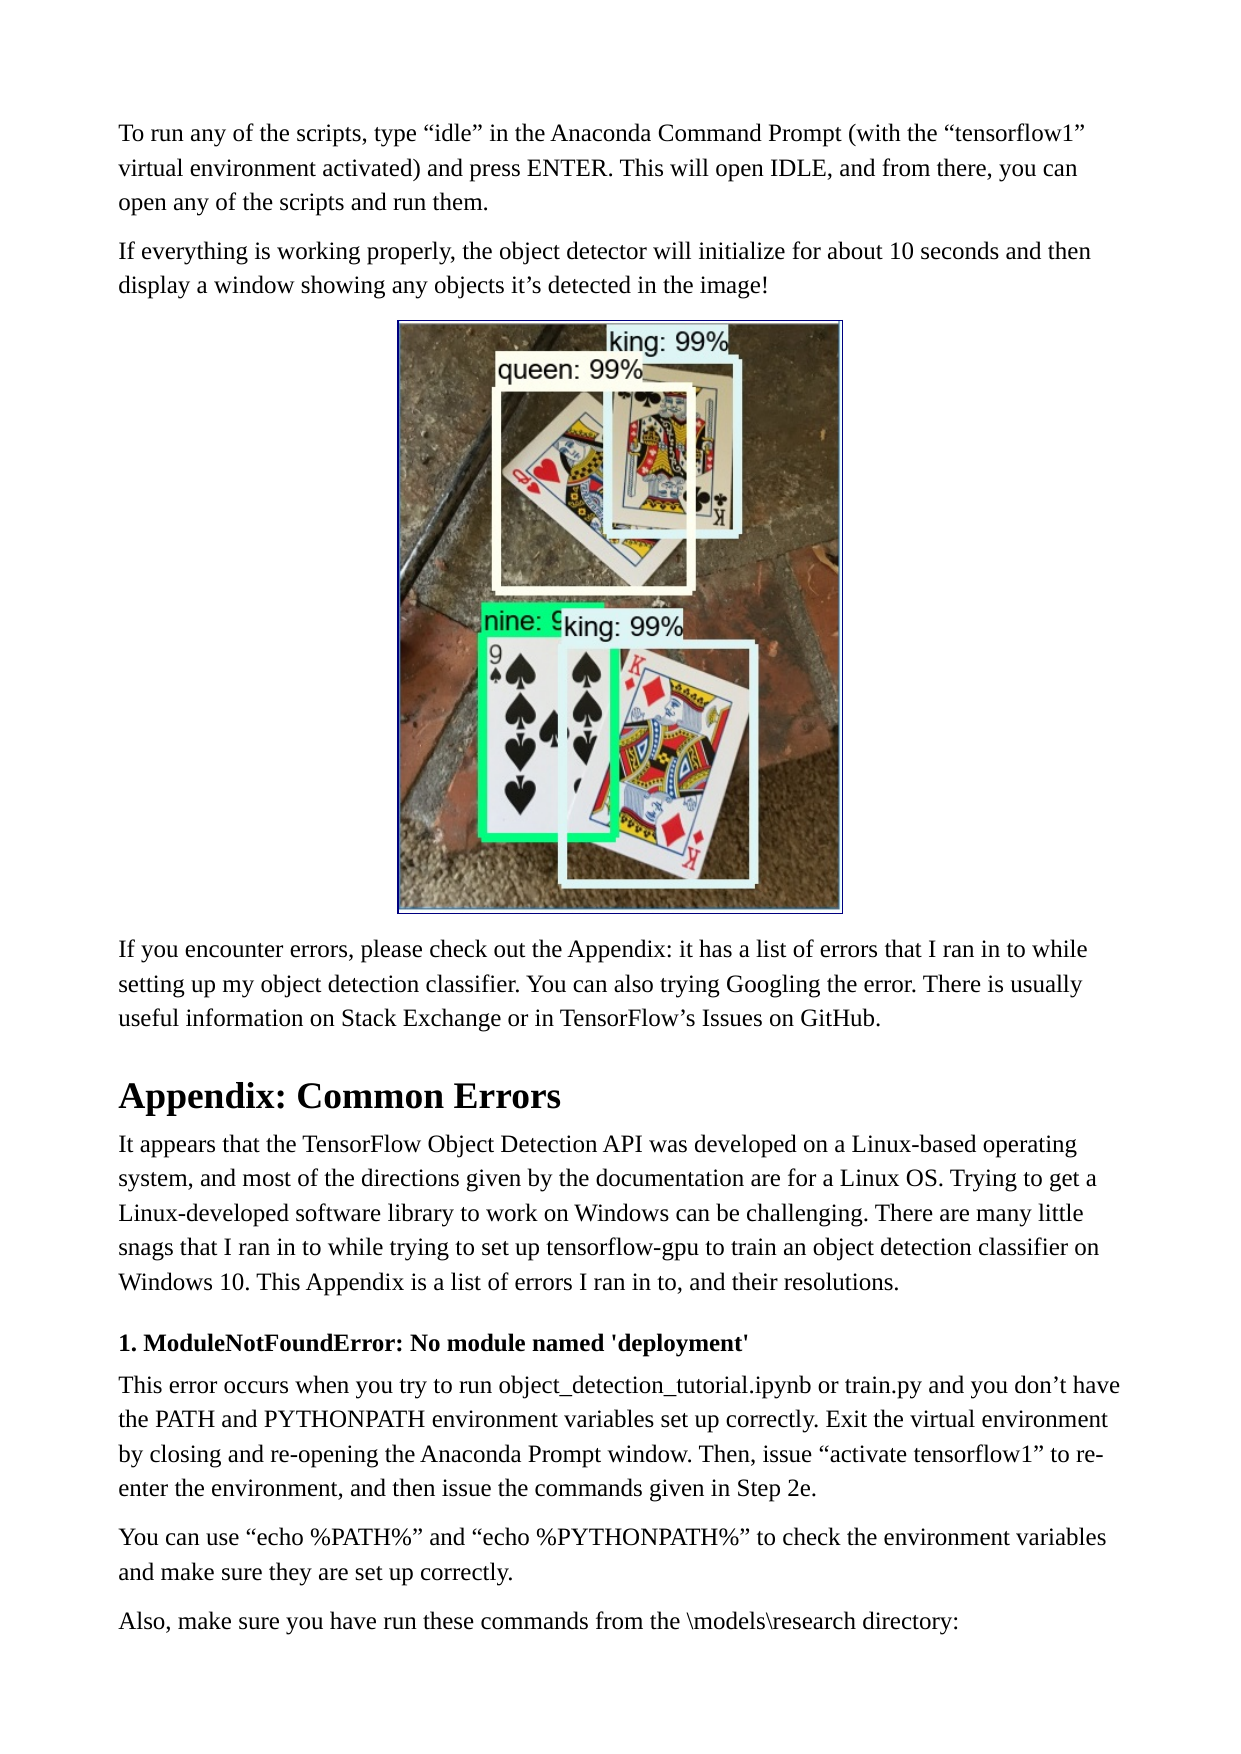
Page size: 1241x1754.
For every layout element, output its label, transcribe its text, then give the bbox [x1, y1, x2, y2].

subtitle Appendix: Common Errors [118, 1073, 1122, 1116]
text To run any of the scripts, type “idle” in the Anaconda Command Prompt (with the “tensorflow1” virtual environment activated) and press ENTER. This will open IDLE, and from there, you can open any of the scripts and run them. [118, 118, 1122, 216]
text This error occurs when you try to run object_detection_tutorial.ipynb or train.py and you don’t have the PATH and PYTHONPATH environment variables set up correctly. Exit the virtual environment by closing and re-opening the Anaconda Prompt window. Then, issue “activate tensorflow1” to re-enter the environment, and then issue the commands given in Step 2e. [118, 1370, 1122, 1502]
subtitle 1. ModuleNotFoundError: No module named 'deployment' [118, 1328, 1122, 1357]
text If you encounter errors, please check out the Appendix: it has a list of errors that I ran in to while setting up my object detection classifier. You can also trying Googling the error. There is usually useful information on Stack Exchange or in TensorFlow’s Issues on GitHub. [118, 934, 1122, 1032]
text Also, make sure you have run these commands from the \models\research directory: [118, 1606, 1122, 1634]
picture [399, 321, 842, 913]
text If everything is working properly, the object detector will initialize for about 10 seconds and then display a window showing any objects it’s detected in the image! [118, 236, 1122, 299]
text It appears that the TensorFlow Object Detection API was developed on a Linux-based operating system, and most of the directions given by the documentation are for a Linux OS. Trying to get a Linux-developed software library to work on Windows can be challenging. There are many little snags that I ran in to while trying to set up tensorflow-gpu to train an object detection classifier on Windows 10. This Appendix is a list of errors I ran in to, and their resolutions. [118, 1129, 1122, 1296]
text You can use “echo %PATH%” and “echo %PYTHONPATH%” to check the environment variables and make sure they are set up correctly. [118, 1522, 1122, 1585]
